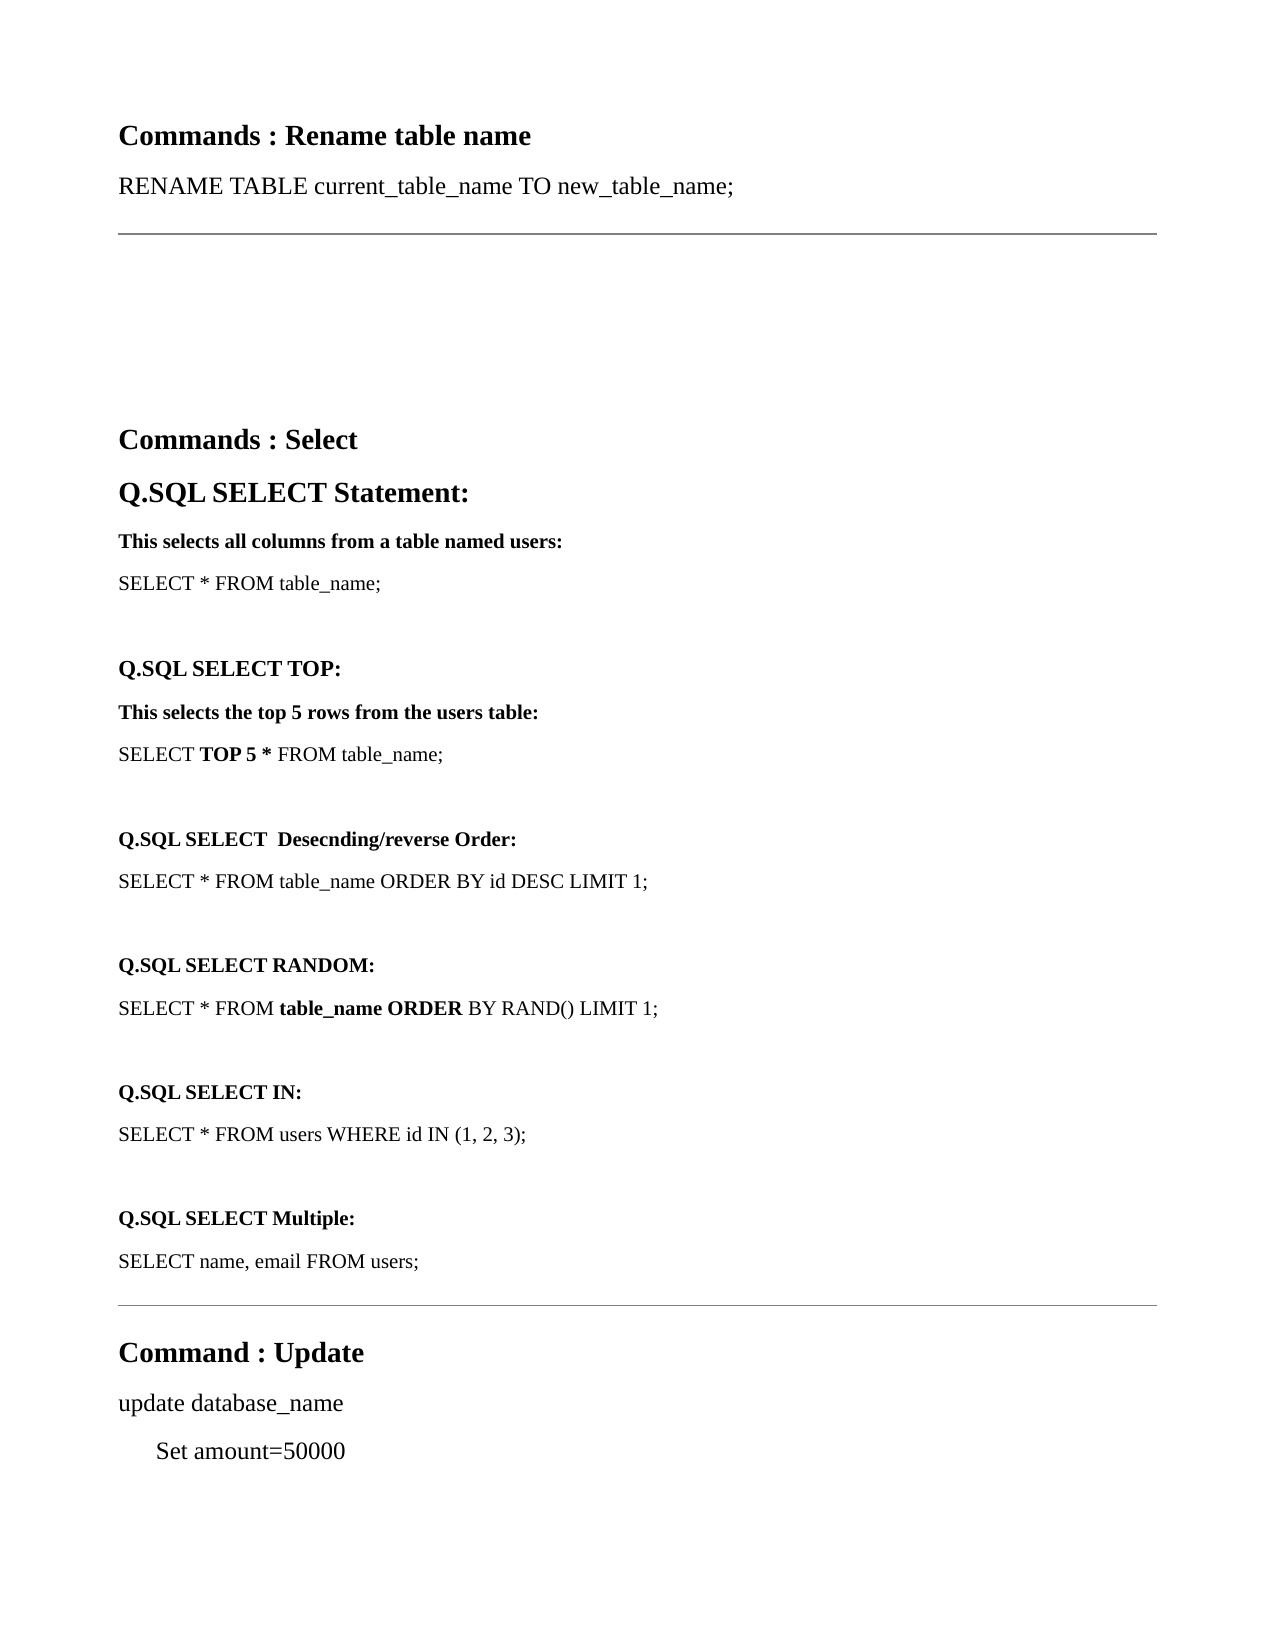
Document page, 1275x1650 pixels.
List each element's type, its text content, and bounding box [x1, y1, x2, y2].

text This selects the top 5 rows from the users table: [118, 700, 1157, 724]
text SELECT * FROM table_name ORDER BY id DESC LIMIT 1; [118, 869, 1157, 893]
text Set amount=50000 [118, 1436, 1157, 1464]
text SELECT * FROM table_name ORDER BY RAND() LIMIT 1; [118, 995, 1157, 1019]
text Q.SQL SELECT Statement: [118, 476, 1157, 509]
text Q.SQL SELECT TOP: [118, 655, 1157, 682]
text Commands : Select [118, 422, 1157, 456]
text Q.SQL SELECT RANDOM: [118, 953, 1157, 977]
text SELECT name, email FROM users; [118, 1248, 1157, 1273]
text This selects all columns from a table named users: [118, 529, 1157, 553]
text update database_name [118, 1388, 1157, 1417]
text Q.SQL SELECT Multiple: [118, 1206, 1157, 1230]
text SELECT TOP 5 * FROM table_name; [118, 742, 1157, 766]
text Command : Update [118, 1335, 1157, 1368]
text RENAME TABLE current_table_name TO new_table_name; [118, 171, 1157, 200]
text Q.SQL SELECT IN: [118, 1080, 1157, 1104]
text SELECT * FROM users WHERE id IN (1, 2, 3); [118, 1122, 1157, 1146]
text SELECT * FROM table_name; [118, 571, 1157, 595]
text Commands : Rename table name [118, 118, 1157, 152]
text Q.SQL SELECT Desecnding/reverse Order: [118, 827, 1157, 851]
